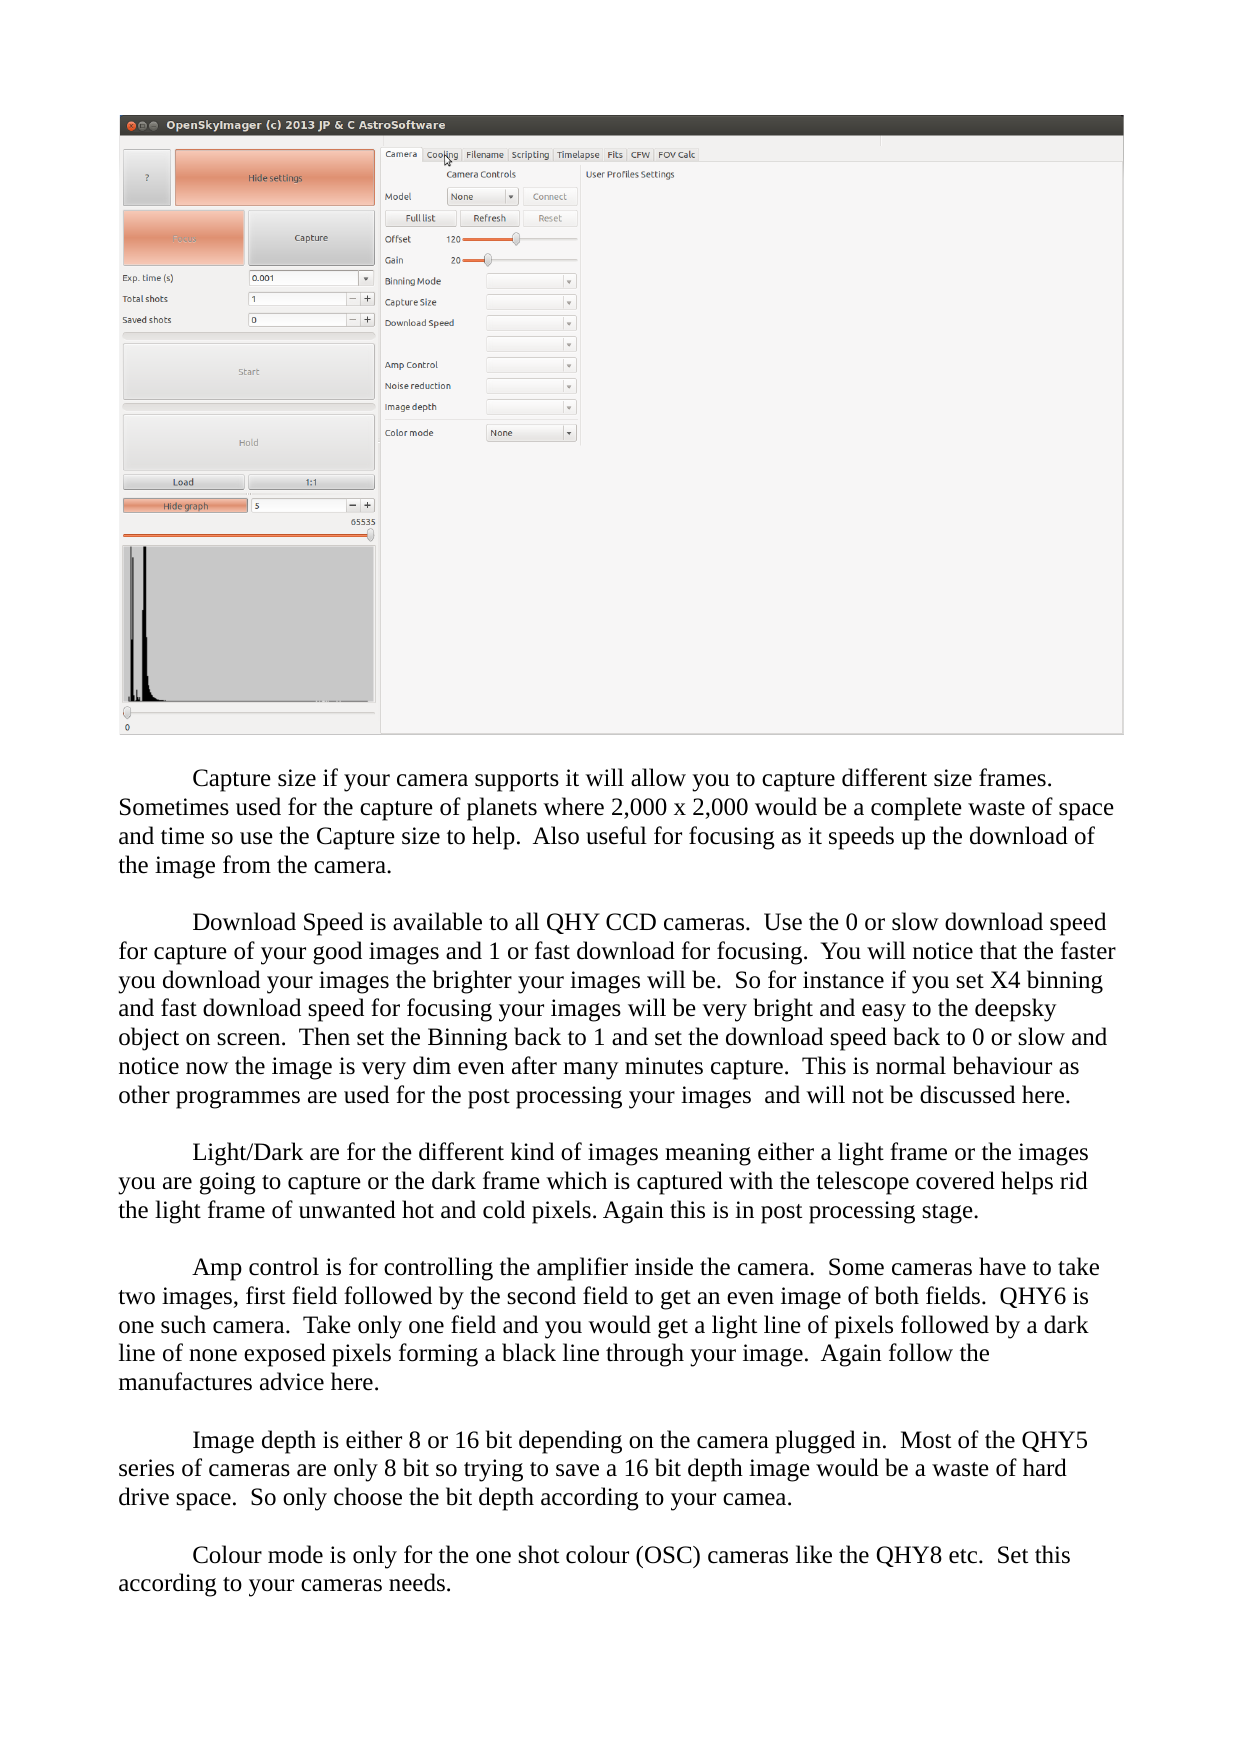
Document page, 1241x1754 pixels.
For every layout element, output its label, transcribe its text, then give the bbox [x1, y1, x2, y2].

text Capture size if your camera supports it will allow you to capture different size frames. [118, 763, 1122, 792]
text Amp control is for controlling the amplifier inside the camera. Some cameras have to take two images, first field followed by the second field to get an even image of both fields. QHY6 is one such camera. Take only one field and you would get a light line of pixels followed by a dark line of none exposed pixels forming a black line through your image. Again follow the manufactures advice here. [118, 1252, 1122, 1396]
picture [119, 115, 1124, 735]
text Light/Dark are for the different kind of images meaning either a light frame or the images you are going to capture or the dark frame which is captured with the telescope covered helps rid the light frame of unwanted hot and cold pixels. Again this is in post processing stage. [118, 1137, 1122, 1223]
text Colour mode is only for the one shot colour (OSC) cameras like the QHY8 etc. Set this according to your cameras needs. [118, 1540, 1122, 1597]
text Sometimes used for the capture of planets where 2,000 x 2,000 would be a complete waste of space and time so use the Capture size to help. Also useful for focusing as it speeds up the download of the image from the camera. [118, 792, 1122, 878]
text Download Speed is available to all QHY CCD cameras. Use the 0 or slow download speed for capture of your good images and 1 or fast download for focusing. You will notice that the faster you download your images the brighter your images will be. So for instance if you set X4 binning and fast download speed for focusing your images will be very bright and easy to the deepsky object on screen. Then set the Binning back to 1 and set the download speed back to 0 or slow and notice now the image is very dim even after many minutes capture. This is normal behaviour as other programmes are used for the post processing your images and will not be discussed here. [118, 907, 1122, 1108]
text Image depth is either 8 or 16 bit depending on the camera plugged in. Most of the QHY5 series of cameras are only 8 bit so trying to save a 16 bit depth image would be a waste of hard drive space. So only choose the bit depth according to your camea. [118, 1425, 1122, 1511]
